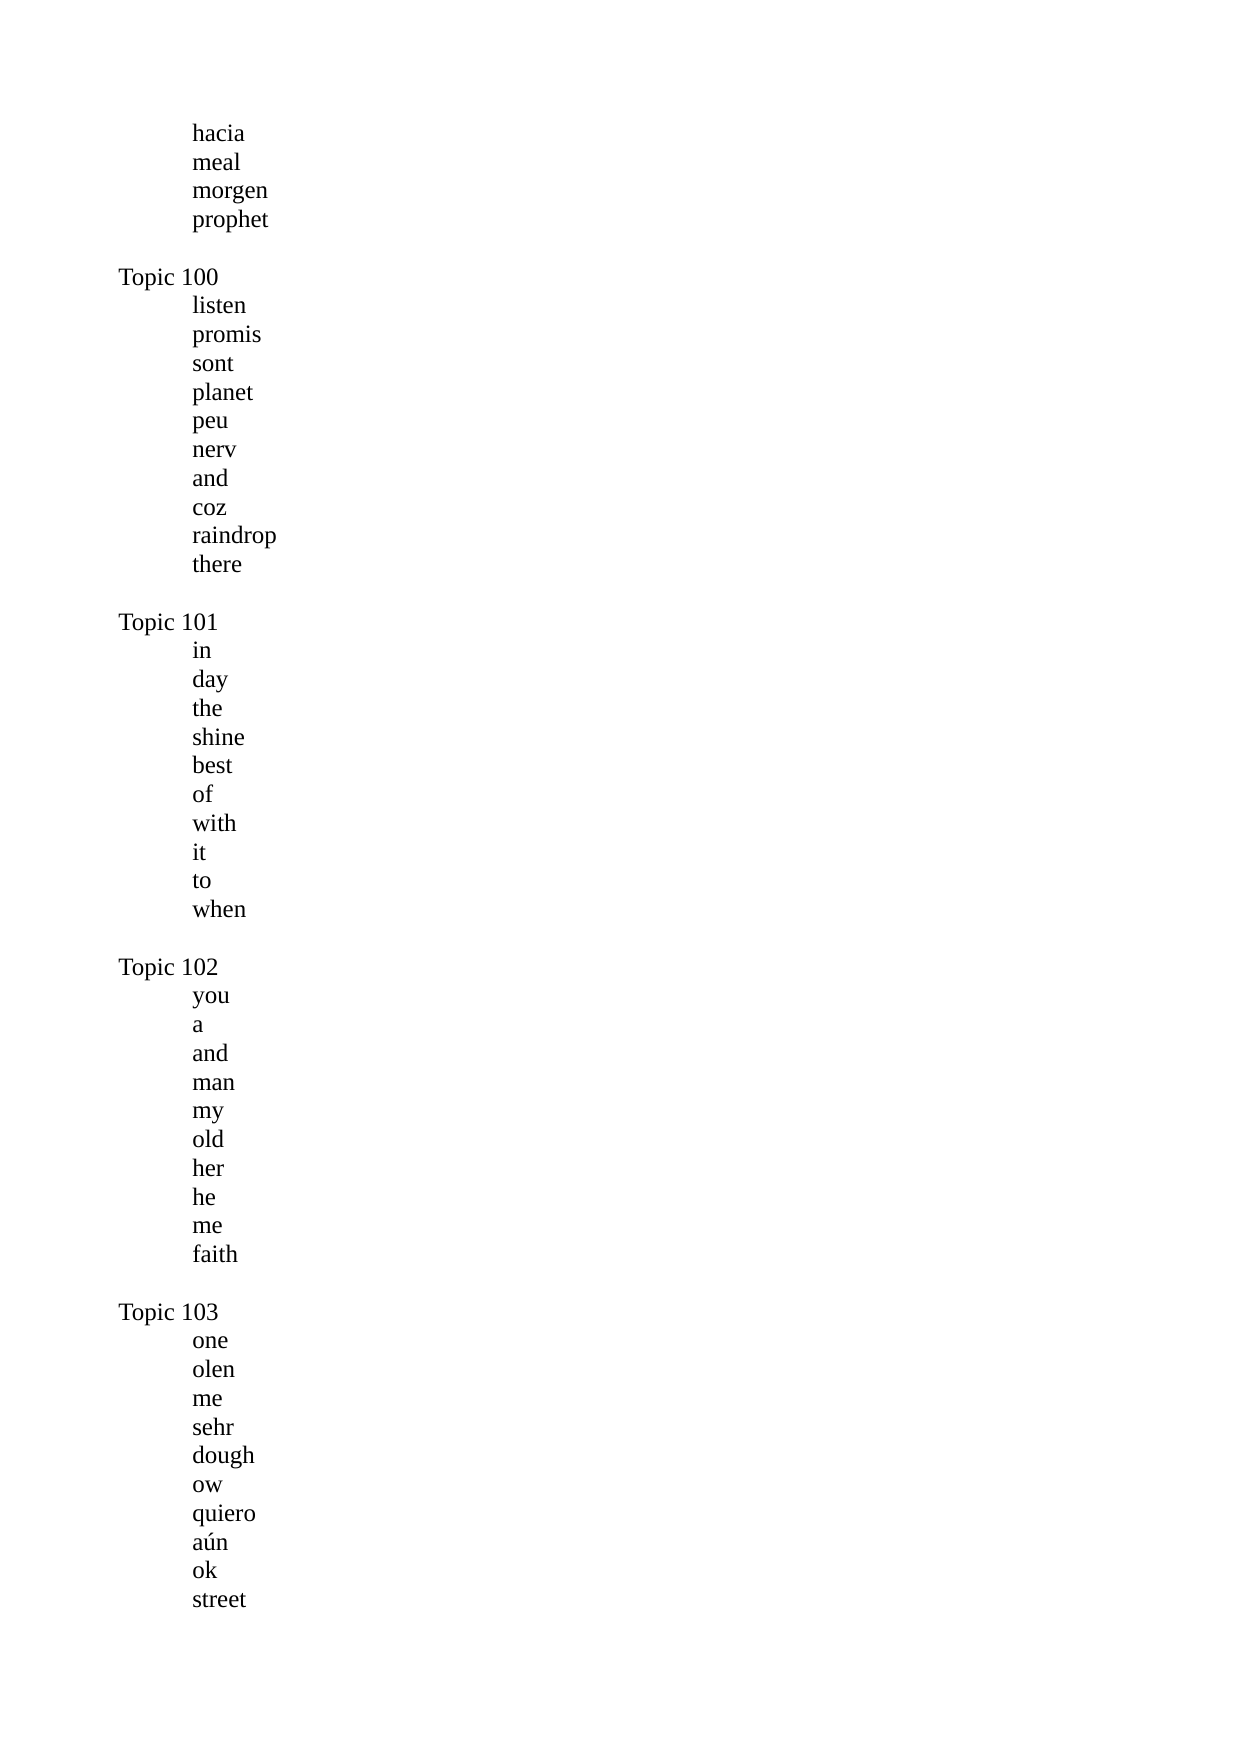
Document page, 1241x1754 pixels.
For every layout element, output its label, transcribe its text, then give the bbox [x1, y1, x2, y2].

text sont [118, 348, 1122, 377]
text street [118, 1584, 1122, 1613]
text promis [118, 319, 1122, 348]
text it [118, 837, 1122, 866]
text her [118, 1153, 1122, 1182]
text best [118, 751, 1122, 779]
text peu [118, 406, 1122, 434]
text with [118, 808, 1122, 837]
text shine [118, 722, 1122, 751]
text coz [118, 492, 1122, 521]
text my [118, 1096, 1122, 1124]
text ow [118, 1469, 1122, 1498]
text he [118, 1182, 1122, 1211]
text planet [118, 377, 1122, 406]
text quiero [118, 1498, 1122, 1527]
text aún [118, 1527, 1122, 1556]
text a [118, 1009, 1122, 1038]
text there [118, 549, 1122, 578]
text prophet [118, 204, 1122, 233]
text nerv [118, 434, 1122, 463]
text me [118, 1383, 1122, 1412]
text the [118, 693, 1122, 722]
text dough [118, 1441, 1122, 1469]
text Topic 103 [118, 1297, 1122, 1326]
text faith [118, 1239, 1122, 1268]
text day [118, 664, 1122, 693]
text hacia [118, 118, 1122, 147]
text olen [118, 1354, 1122, 1383]
text and [118, 463, 1122, 492]
text to [118, 866, 1122, 894]
text meal [118, 147, 1122, 176]
text of [118, 779, 1122, 808]
text Topic 102 [118, 952, 1122, 981]
text old [118, 1124, 1122, 1153]
text morgen [118, 176, 1122, 204]
text in [118, 636, 1122, 664]
text listen [118, 291, 1122, 319]
text sehr [118, 1412, 1122, 1441]
text you [118, 981, 1122, 1009]
text raindrop [118, 521, 1122, 549]
text Topic 100 [118, 262, 1122, 291]
text ok [118, 1556, 1122, 1584]
text when [118, 894, 1122, 923]
text man [118, 1067, 1122, 1096]
text me [118, 1211, 1122, 1239]
text one [118, 1326, 1122, 1354]
text and [118, 1038, 1122, 1067]
text Topic 101 [118, 607, 1122, 636]
